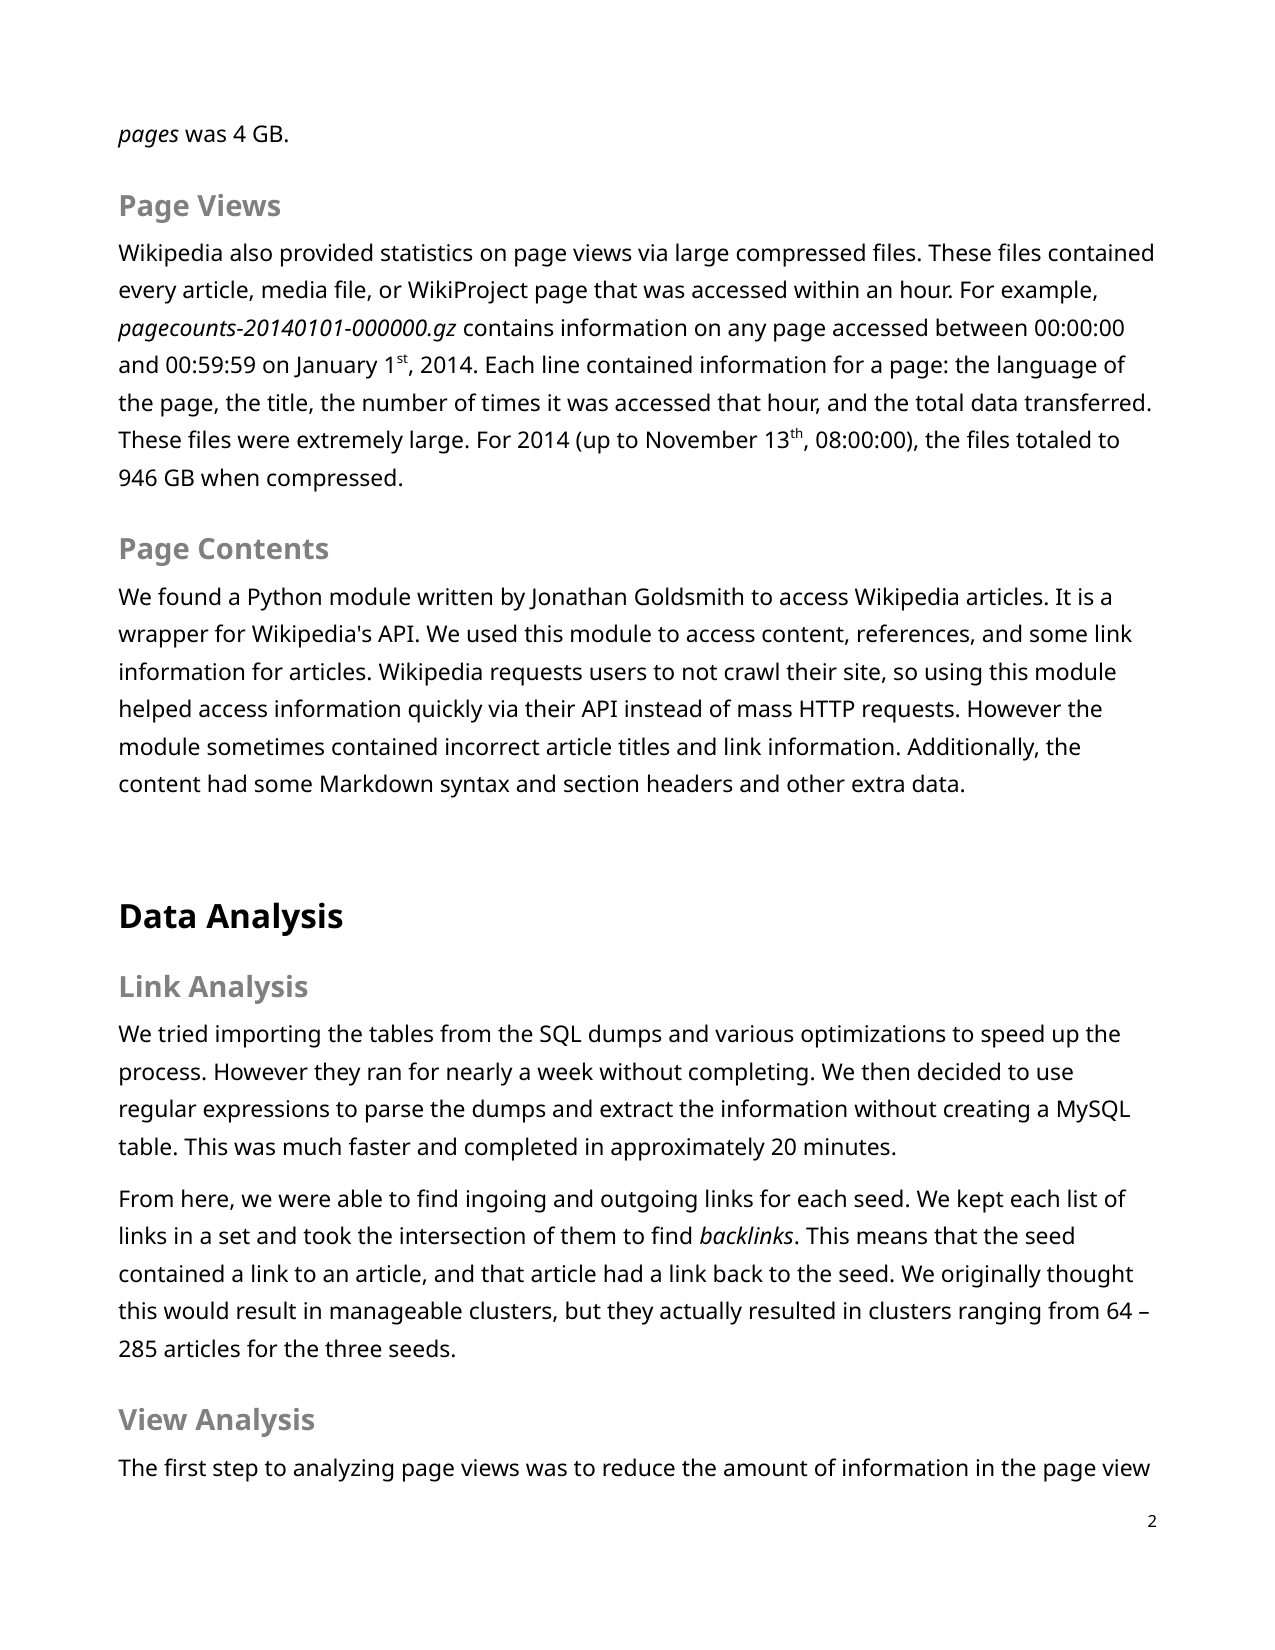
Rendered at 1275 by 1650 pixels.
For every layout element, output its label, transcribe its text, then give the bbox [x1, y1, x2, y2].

subtitle Page Contents [118, 529, 1157, 568]
subtitle View Analysis [118, 1399, 1157, 1439]
text pages was 4 GB. [118, 118, 1157, 149]
text Wikipedia also provided statistics on page views via large compressed files. These files contained every article, media file, or WikiProject page that was accessed within an hour. For example, pagecounts-20140101-000000.gz contains information on any page accessed between 00:00:00 and 00:59:59 on January 1st, 2014. Each line contained information for a page: the language of the page, the title, the number of times it was accessed that hour, and the total data transferred. These files were extremely large. For 2014 (up to November 13th, 08:00:00), the files totaled to 946 GB when compressed. [118, 237, 1157, 493]
text From here, we were able to find ingoing and outgoing links for each seed. We kept each list of links in a set and took the intersection of them to find backlinks. This means that the seed contained a link to an article, and that article had a link back to the seed. We originally thought this would result in manageable clusters, but they actually resulted in clusters ranging from 64 – 285 articles for the three seeds. [118, 1183, 1157, 1364]
subtitle Link Analysis [118, 966, 1157, 1006]
text The first step to analyzing page views was to reduce the amount of information in the page view [118, 1451, 1157, 1483]
text We found a Python module written by Jonathan Goldsmith to access Wikipedia articles. It is a wrapper for Wikipedia's API. We used this module to access content, references, and some link information for articles. Wikipedia requests users to not crawl their site, so using this module helped access information quickly via their API instead of mass HTTP requests. However the module sometimes contained incorrect article titles and link information. Additionally, the content had some Markdown syntax and section headers and other extra data. [118, 581, 1157, 799]
subtitle Page Views [118, 185, 1157, 224]
text We tried importing the tables from the SQL dumps and various optimizations to speed up the process. However they ran for nearly a week without completing. We then decided to use regular expressions to parse the dumps and extract the information without creating a MySQL table. This was much faster and completed in approximately 20 minutes. [118, 1018, 1157, 1162]
subtitle Data Analysis [118, 893, 1157, 939]
